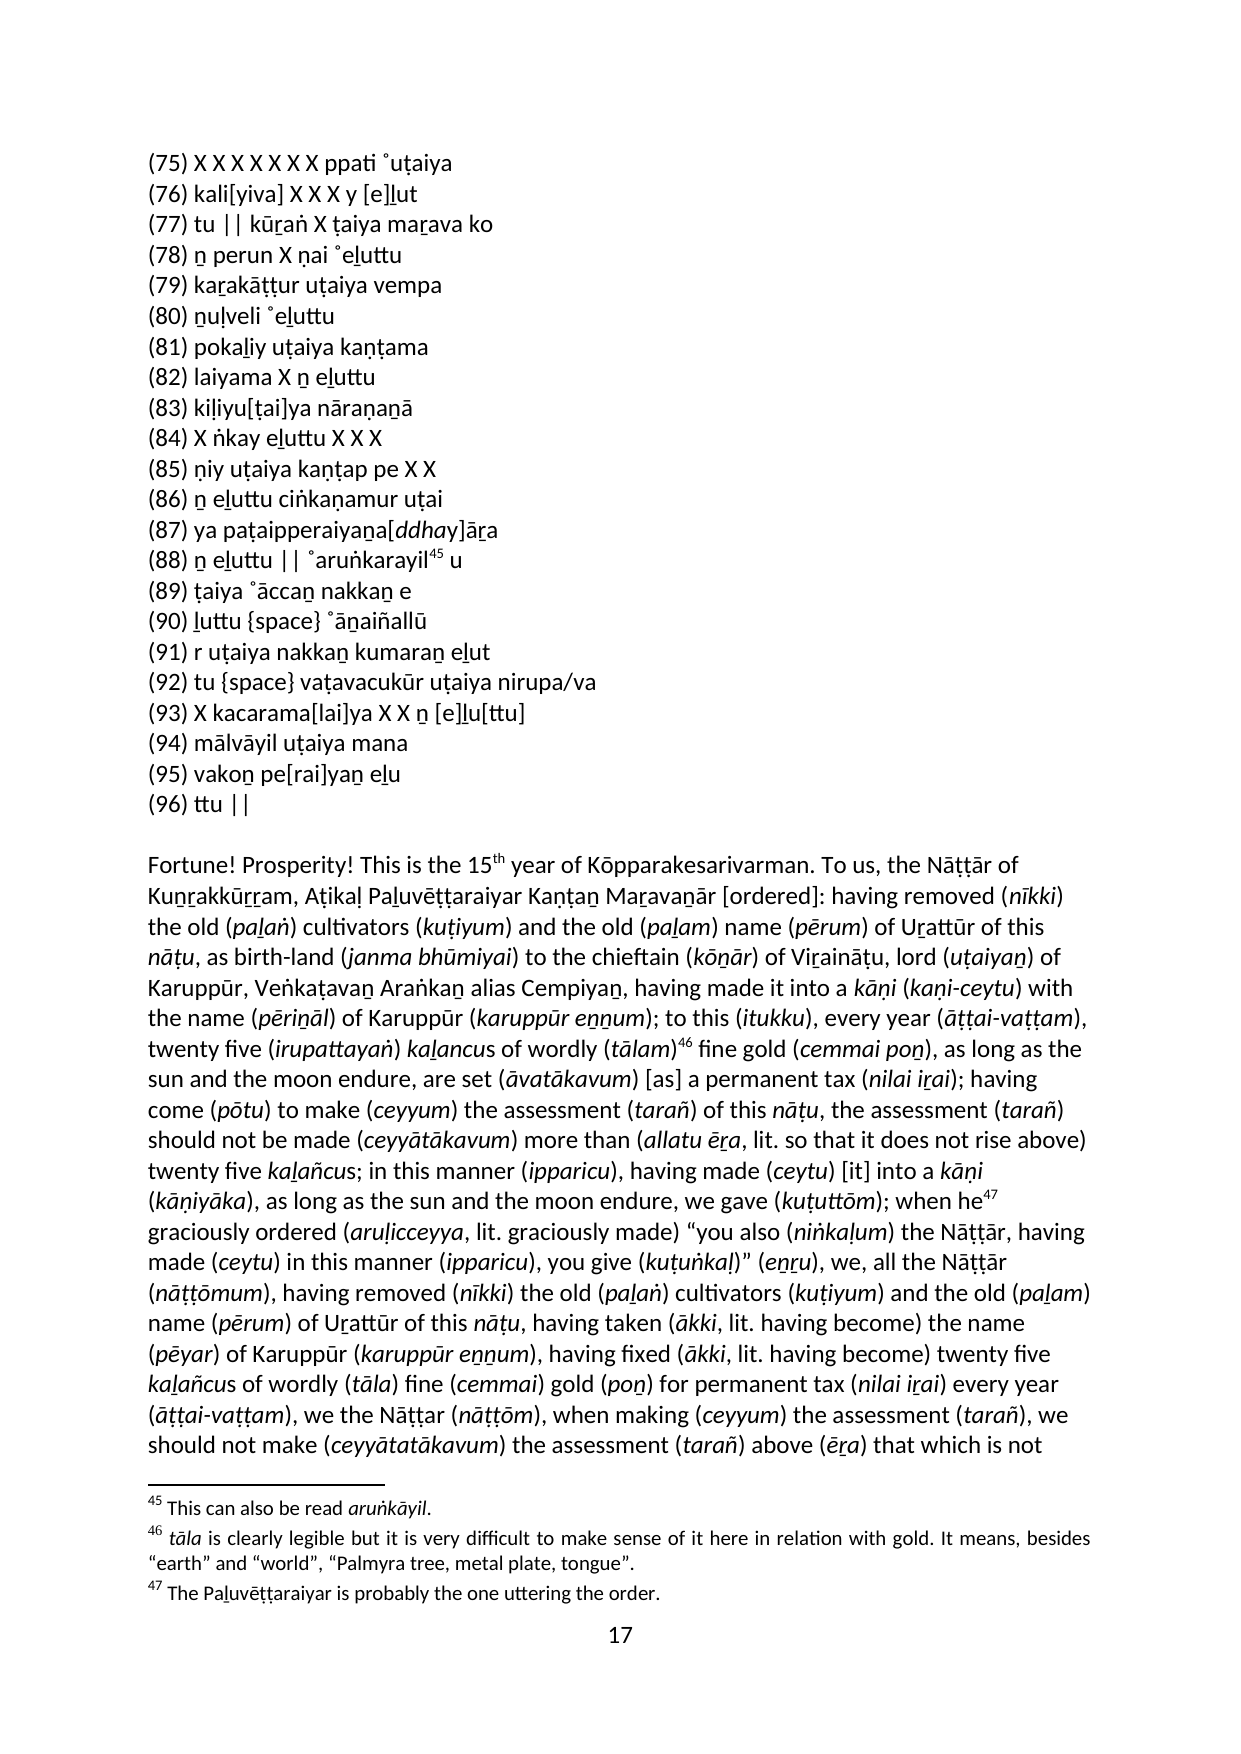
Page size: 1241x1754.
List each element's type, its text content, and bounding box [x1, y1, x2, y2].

text (83) kiḷiyu[ṭai]ya nāraṇaṉā [148, 392, 1093, 422]
text (80) ṉuḷveli ˚eḻuttu [148, 300, 1093, 331]
text (82) laiyama X ṉ eḻuttu [148, 361, 1093, 392]
text (85) ṇiy uṭaiya kaṇṭap pe X X [148, 453, 1093, 483]
text Fortune! Prosperity! This is the 15th year of Kōpparakesarivarman. To us, the Nāṭṭār of Kuṉṟakkūṟṟam, Aṭikaḷ Paḻuvēṭṭaraiyar Kaṇṭaṉ Maṟavaṉār [ordered]: having removed (nīkki) the old (paḻaṅ) cultivators (kuṭiyum) and the old (paḻam) name (pērum) of Uṟattūr of this nāṭu, as birth-land (janma bhūmiyai) to the chieftain (kōṉār) of Viṟaināṭu, lord (uṭaiyaṉ) of Karuppūr, Veṅkaṭavaṉ Araṅkaṉ alias Cempiyaṉ, having made it into a kāṇi (kaṇi-ceytu) with the name (pēriṉāl) of Karuppūr (karuppūr eṉṉum); to this (itukku), every year (āṭṭai-vaṭṭam), twenty five (irupattayaṅ) kaḻancus of wordly (tālam) fine gold (cemmai poṉ), as long as the sun and the moon endure, are set (āvatākavum) [as] a permanent tax (nilai iṟai); having come (pōtu) to make (ceyyum) the assessment (tarañ) of this nāṭu, the assessment (tarañ) should not be made (ceyyātākavum) more than (allatu ēṟa, lit. so that it does not rise above) twenty five kaḻañcus; in this manner (ipparicu), having made (ceytu) [it] into a kāṇi (kāṇiyāka), as long as the sun and the moon endure, we gave (kuṭuttōm); when he graciously ordered (aruḷicceyya, lit. graciously made) “you also (niṅkaḷum) the Nāṭṭār, having made (ceytu) in this manner (ipparicu), you give (kuṭuṅkaḷ)” (eṉṟu), we, all the Nāṭṭār (nāṭṭōmum), having removed (nīkki) the old (paḻaṅ) cultivators (kuṭiyum) and the old (paḻam) name (pērum) of Uṟattūr of this nāṭu, having taken (ākki, lit. having become) the name (pēyar) of Karuppūr (karuppūr eṉṉum), having fixed (ākki, lit. having become) twenty five kaḻañcus of wordly (tāla) fine (cemmai) gold (poṉ) for permanent tax (nilai iṟai) every year (āṭṭai-vaṭṭam), we the Nāṭṭar (nāṭṭōm), when making (ceyyum) the assessment (tarañ), we should not make (ceyyātatākavum) the assessment (tarañ) above (ēṟa) that which is not [148, 849, 1093, 1460]
text (86) ṉ eḻuttu ciṅkaṇamur uṭai [148, 483, 1093, 514]
text tāla is clearly legible but it is very difficult to make sense of it here in relation with gold. It means, besides “earth” and “world”, “Palmyra tree, metal plate, tongue”. [148, 1522, 1093, 1576]
text (95) vakoṉ pe[rai]yaṉ eḻu [148, 758, 1093, 788]
text (81) pokaḻiy uṭaiya kaṇṭama [148, 331, 1093, 361]
text (79) kaṟakāṭṭur uṭaiya vempa [148, 270, 1093, 300]
text (96) ttu || [148, 788, 1093, 819]
text (84) X ṅkay eḻuttu X X X [148, 422, 1093, 453]
text (87) ya paṭaipperaiyaṉa[ddhay]āṟa [148, 514, 1093, 544]
text The Paḻuvēṭṭaraiyar is probably the one uttering the order. [148, 1576, 1093, 1606]
text (93) X kacarama[lai]ya X X ṉ [e]ḻu[ttu] [148, 697, 1093, 727]
text (94) mālvāyil uṭaiya mana [148, 727, 1093, 758]
text (77) tu || kūṟaṅ X ṭaiya maṟava ko [148, 209, 1093, 239]
text (91) r uṭaiya nakkaṉ kumaraṉ eḻut [148, 636, 1093, 666]
text (89) ṭaiya ˚āccaṉ nakkaṉ e [148, 575, 1093, 605]
text (76) kali[yiva] X X X y [e]ḻut [148, 178, 1093, 209]
text (78) ṉ perun X ṇai ˚eḻuttu [148, 239, 1093, 270]
text (75) X X X X X X X ppati ˚uṭaiya [148, 148, 1093, 178]
text This can also be read aruṅkāyil. [148, 1491, 1093, 1521]
text (90) ḻuttu {space} ˚āṉaiñallū [148, 605, 1093, 636]
text (88) ṉ eḻuttu || ˚aruṅkarayil u [148, 544, 1093, 575]
text (92) tu {space} vaṭavacukūr uṭaiya nirupa/va [148, 666, 1093, 697]
